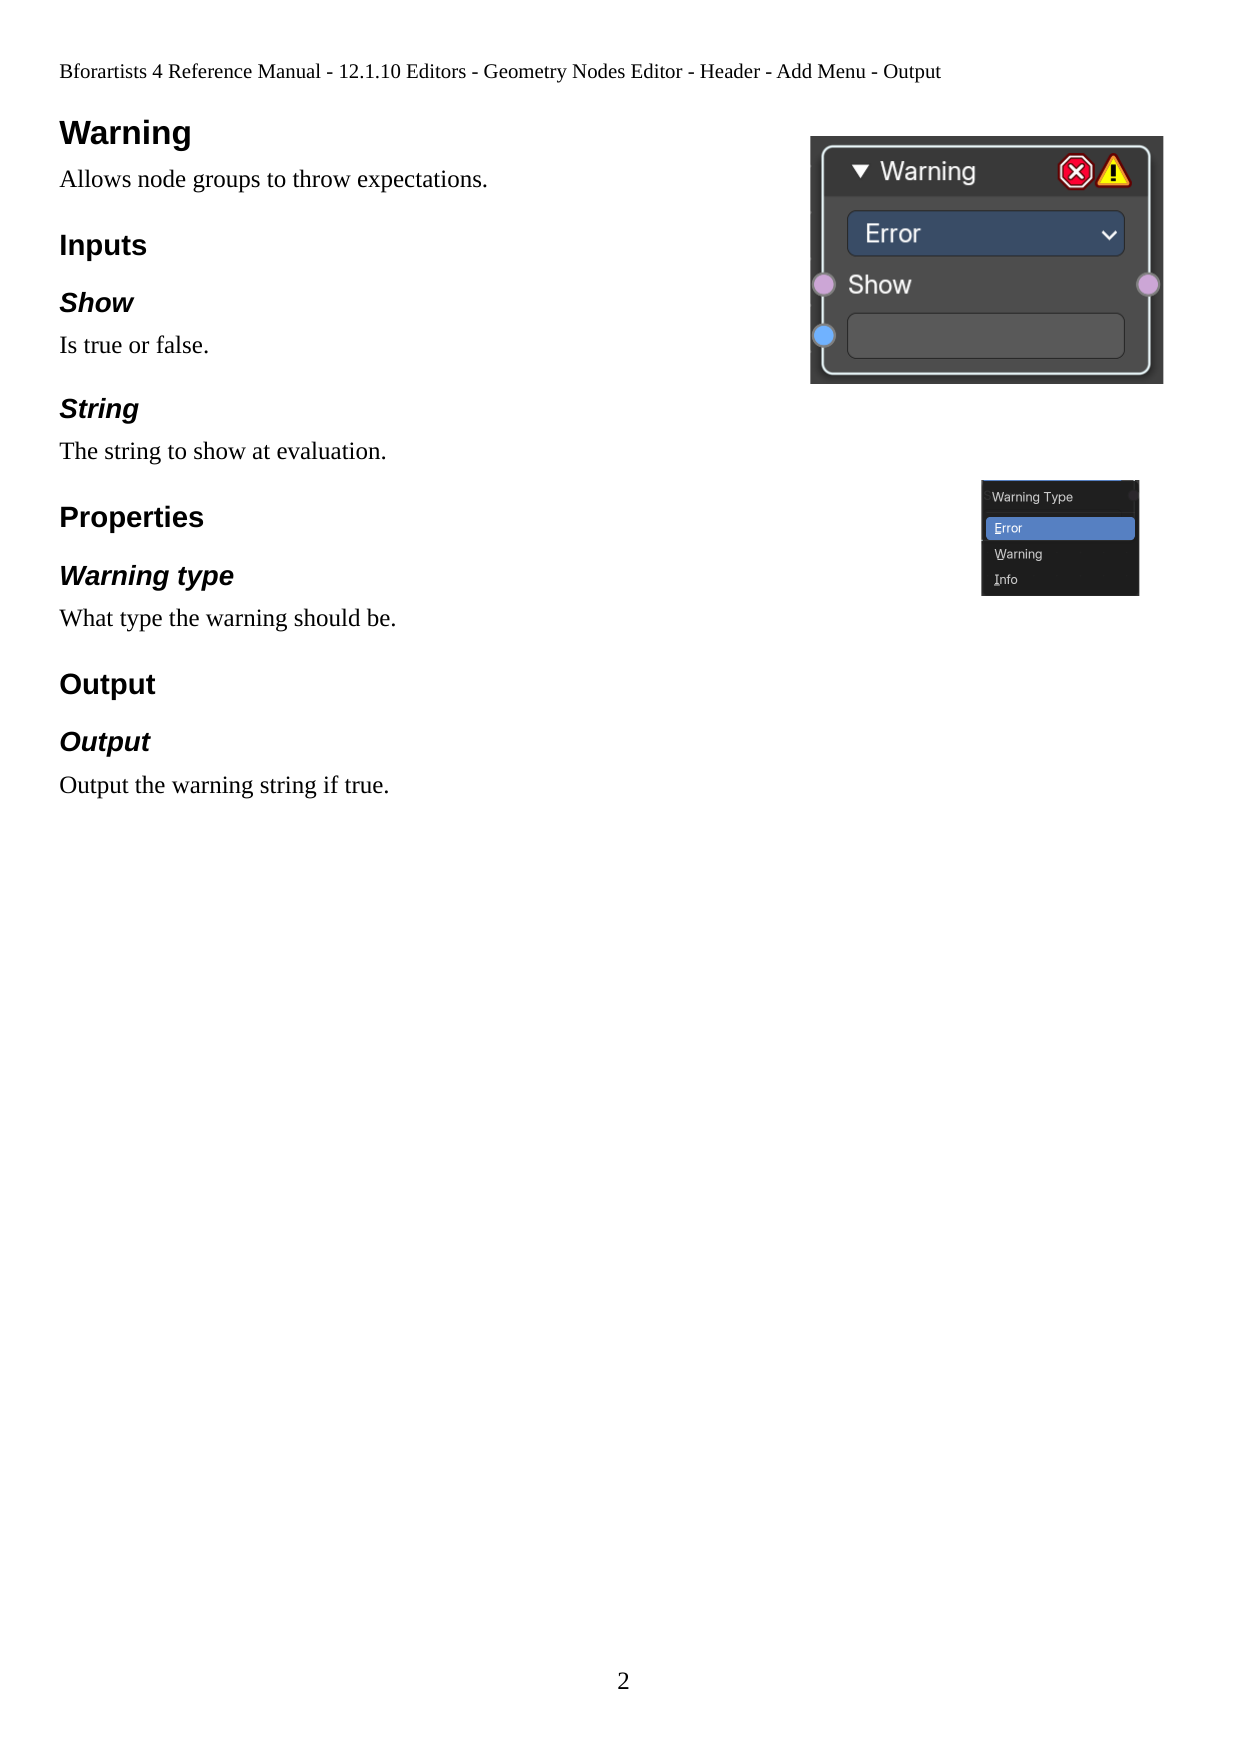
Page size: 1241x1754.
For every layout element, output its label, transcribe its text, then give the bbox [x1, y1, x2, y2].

subtitle [1164, 286, 1181, 318]
picture [810, 136, 1164, 384]
text Allows node groups to throw expectations. [59, 164, 810, 192]
subtitle Properties [59, 500, 981, 534]
subtitle Output [59, 726, 1181, 757]
subtitle Warning type [59, 559, 981, 591]
subtitle String [59, 392, 1181, 424]
subtitle Warning [59, 113, 1181, 151]
subtitle [1164, 227, 1181, 261]
text Is true or false. [59, 331, 810, 359]
subtitle [1140, 559, 1181, 591]
subtitle Show [59, 286, 810, 318]
subtitle [1140, 500, 1181, 534]
text The string to show at evaluation. [59, 436, 1181, 465]
picture [981, 480, 1140, 596]
subtitle Output [59, 667, 1181, 701]
text Output the warning string if true. [59, 770, 1181, 799]
subtitle Inputs [59, 227, 810, 261]
text What type the warning should be. [59, 603, 1181, 632]
text [1164, 331, 1181, 359]
